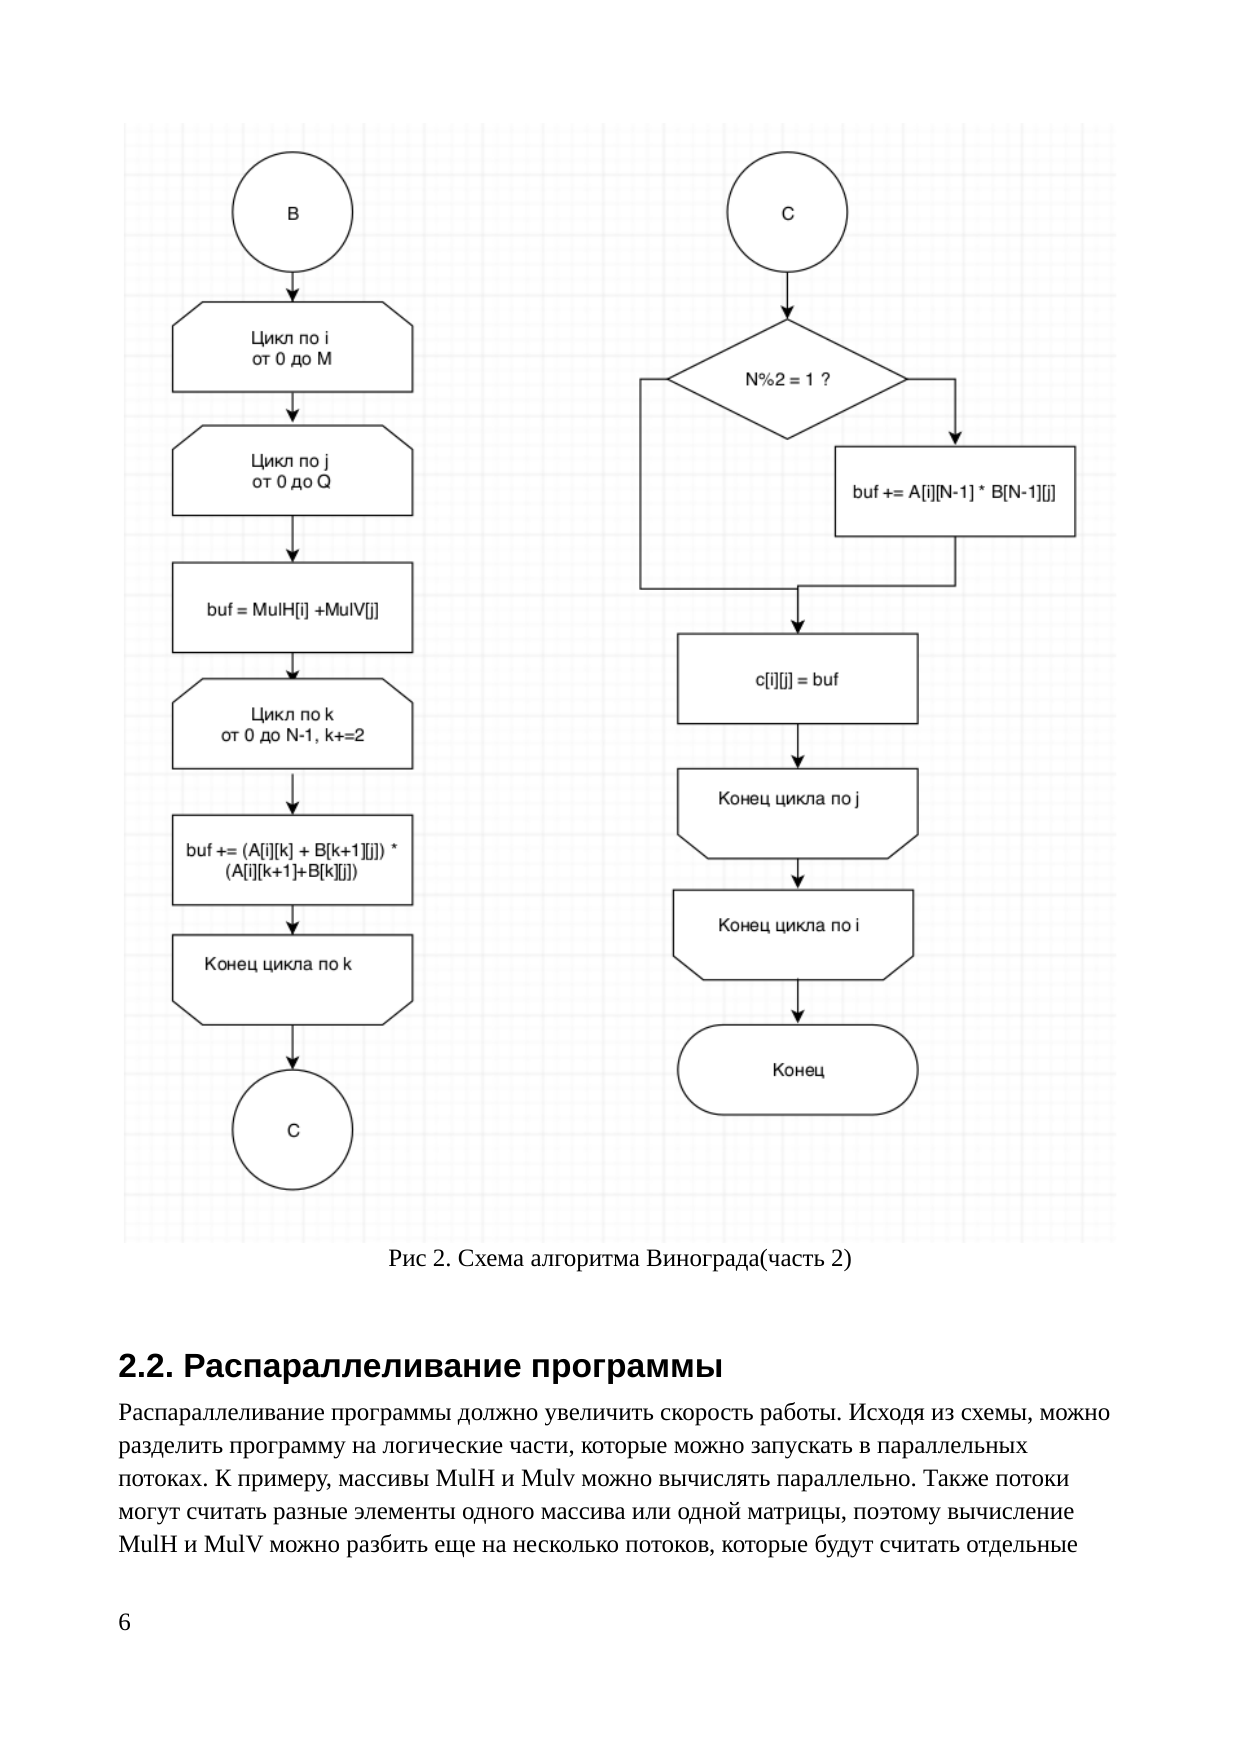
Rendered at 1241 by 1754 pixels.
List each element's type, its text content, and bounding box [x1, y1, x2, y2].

subtitle 2.2. Распараллеливание программы [118, 1346, 1122, 1384]
picture [123, 123, 1117, 1243]
table_header Рис 2. Схема алгоритма Винограда(часть 2) [118, 118, 1122, 1277]
text Распараллеливание программы должно увеличить скорость работы. Исходя из схемы, можно разделить программу на логические части, которые можно запускать в параллельных потоках. К примеру, массивы MulH и Mulv можно вычислять параллельно. Также потоки могут считать разные элементы одного массива или одной матрицы, поэтому вычисление MulH и MulV можно разбить еще на несколько потоков, которые будут считать отдельные [118, 1397, 1122, 1558]
